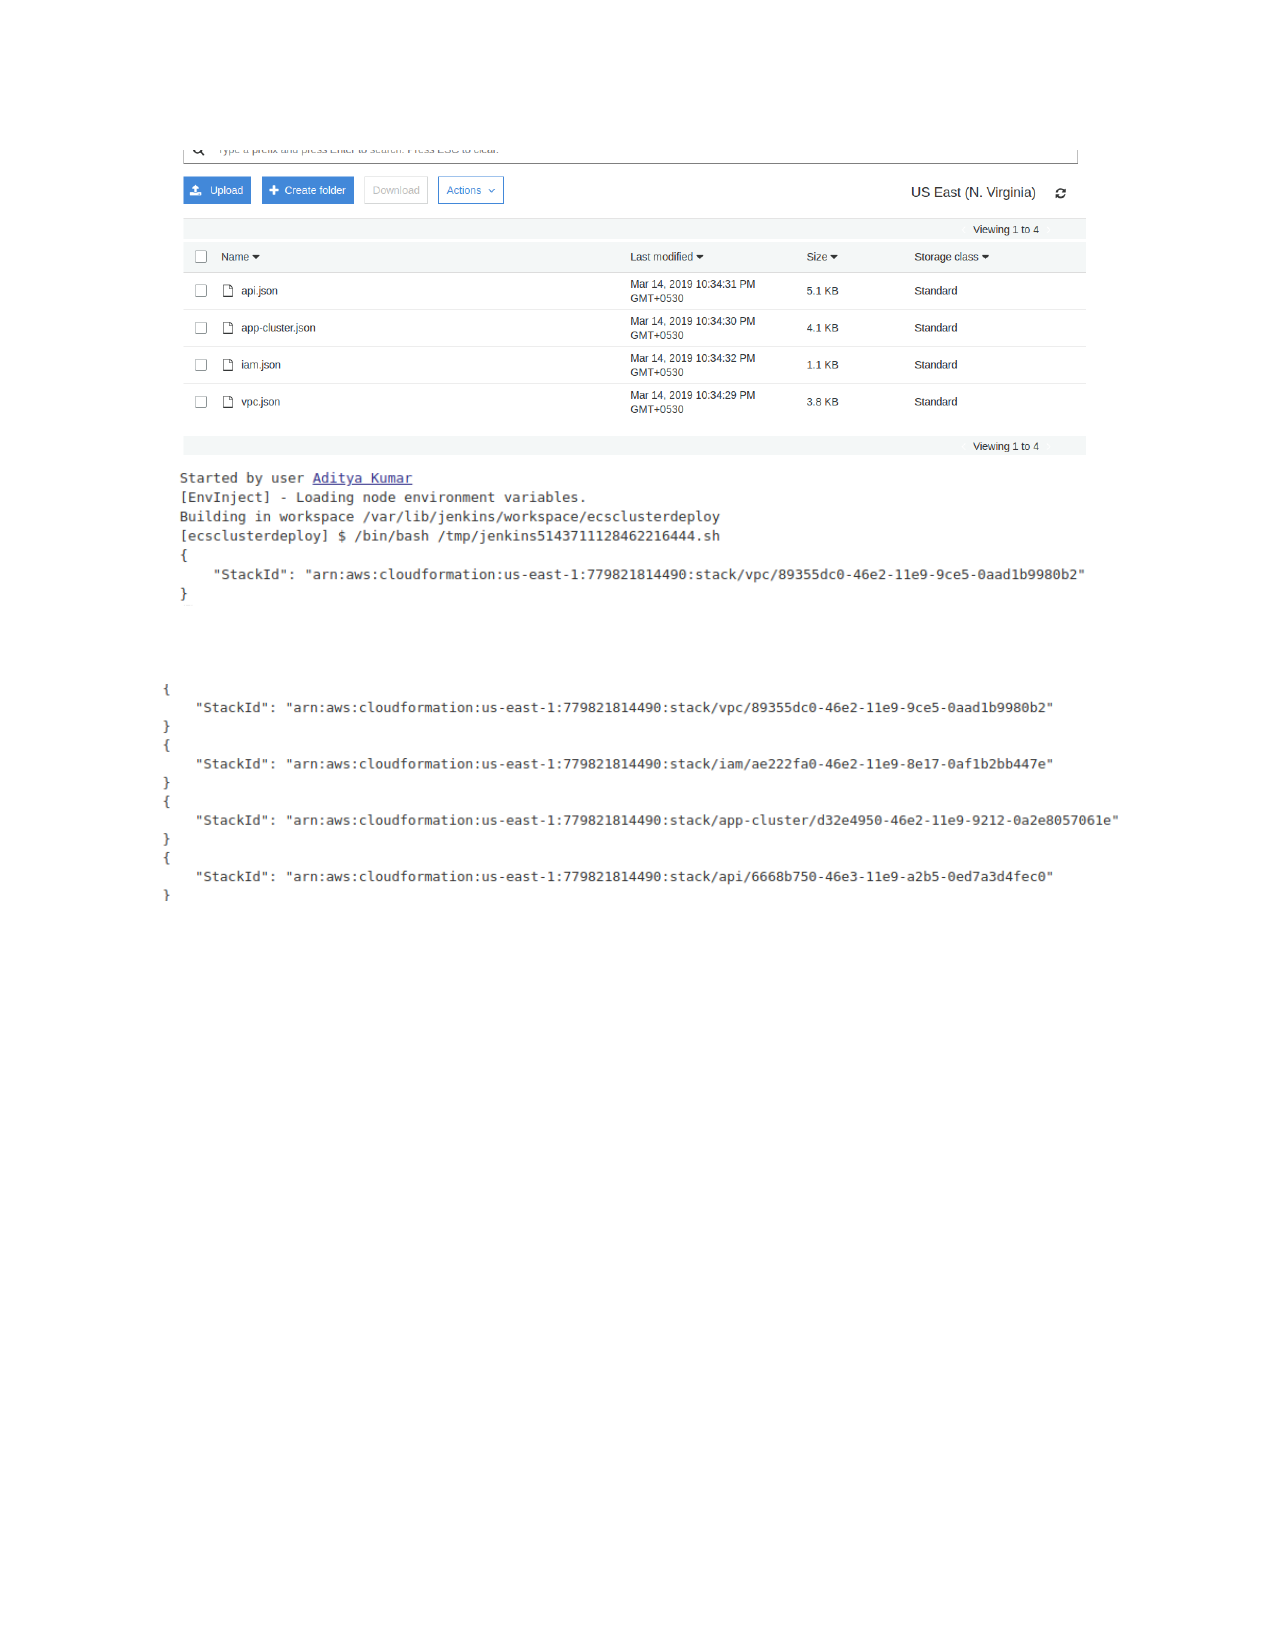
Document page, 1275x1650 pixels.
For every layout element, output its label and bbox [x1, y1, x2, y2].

picture [150, 684, 1125, 901]
picture [150, 150, 1125, 455]
picture [150, 458, 1125, 606]
